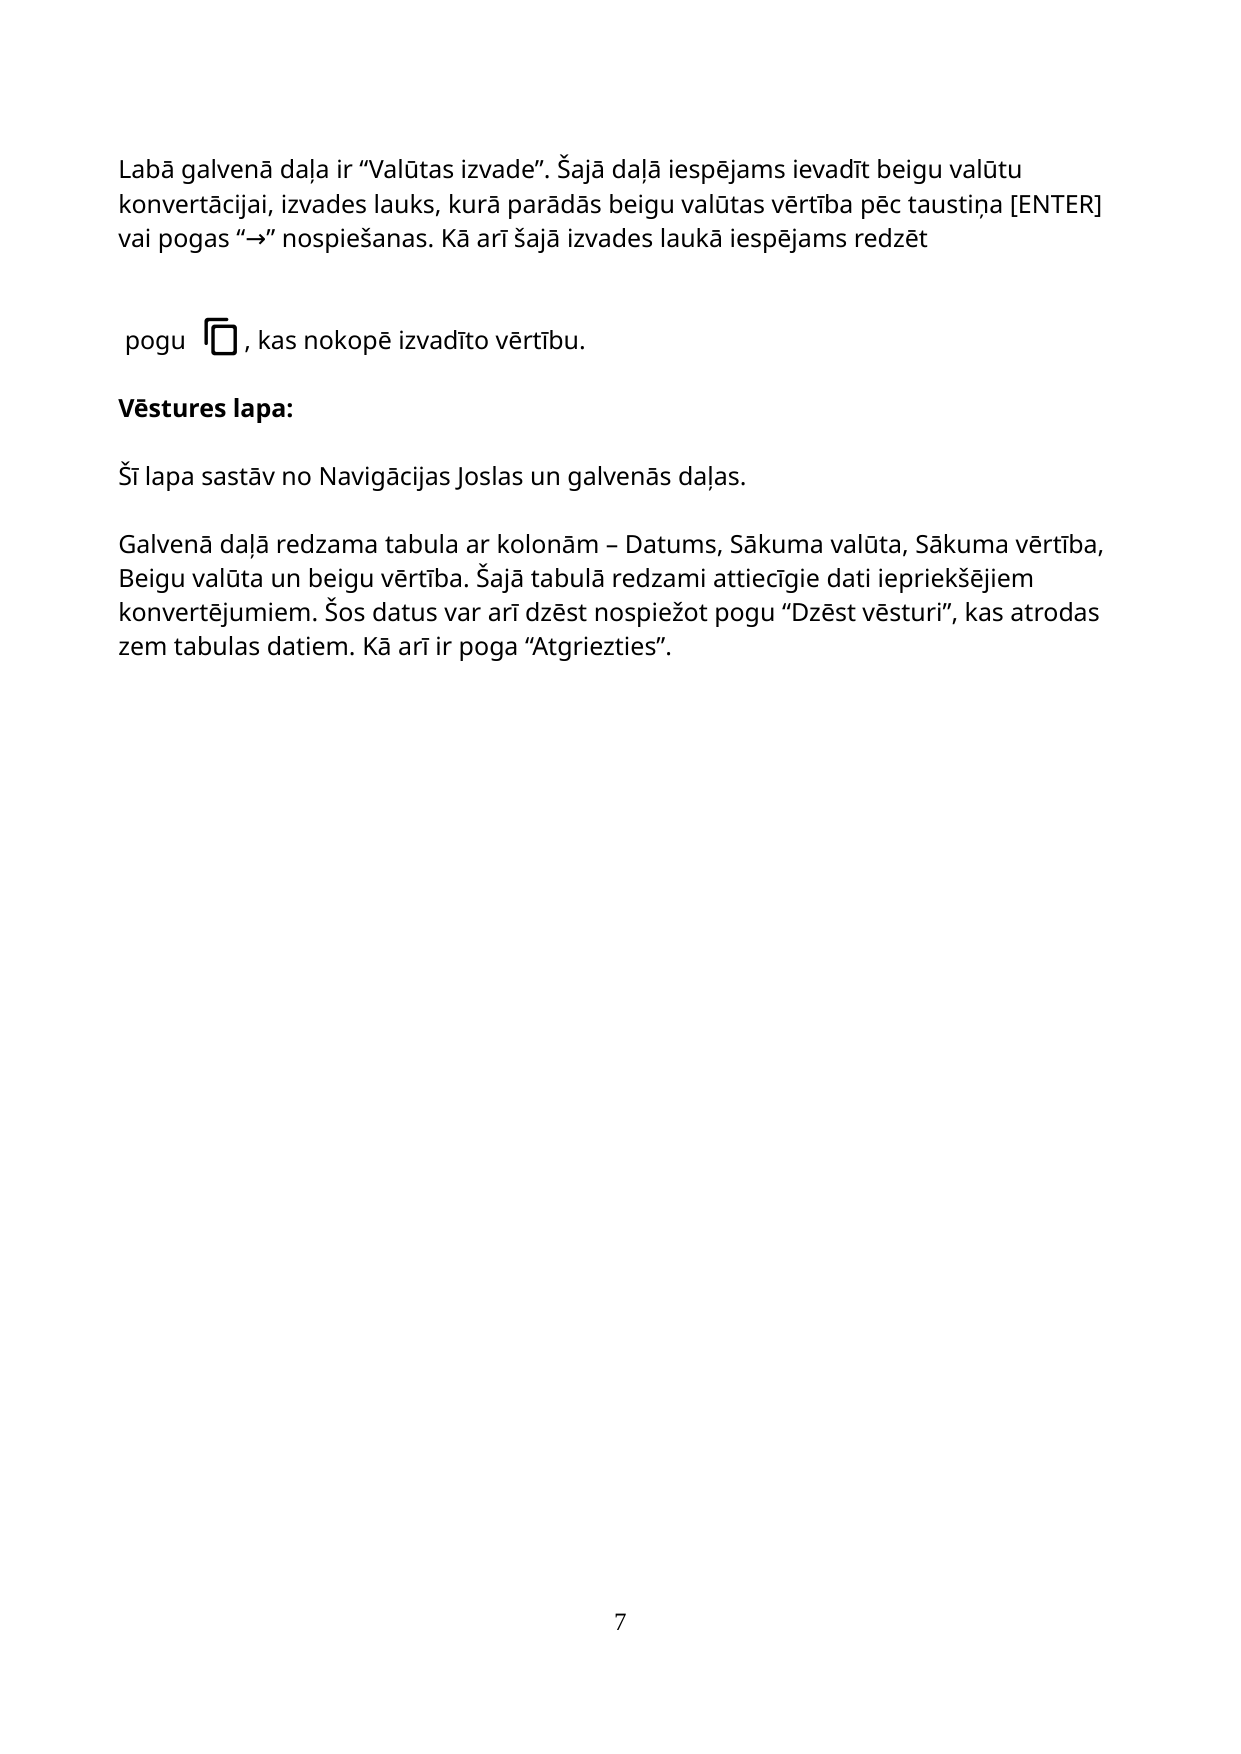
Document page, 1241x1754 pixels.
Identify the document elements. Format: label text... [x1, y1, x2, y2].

text Labā galvenā daļa ir “Valūtas izvade”. Šajā daļā iespējams ievadīt beigu valūtu konvertācijai, izvades lauks, kurā parādās beigu valūtas vērtība pēc taustiņa [ENTER] vai pogas “→” nospiešanas. Kā arī šajā izvades laukā iespējams redzēt [118, 152, 1122, 254]
picture [201, 316, 242, 357]
text , kas nokopē izvadīto vērtību. [242, 322, 1122, 357]
text Šī lapa sastāv no Navigācijas Joslas un galvenās daļas. [118, 459, 1122, 493]
text Vēstures lapa: [118, 391, 1122, 425]
text pogu [118, 322, 201, 357]
text Galvenā daļā redzama tabula ar kolonām – Datums, Sākuma valūta, Sākuma vērtība, Beigu valūta un beigu vērtība. Šajā tabulā redzami attiecīgie dati iepriekšējiem konvertējumiem. Šos datus var arī dzēst nospiežot pogu “Dzēst vēsturi”, kas atrodas zem tabulas datiem. Kā arī ir poga “Atgriezties”. [118, 527, 1122, 663]
